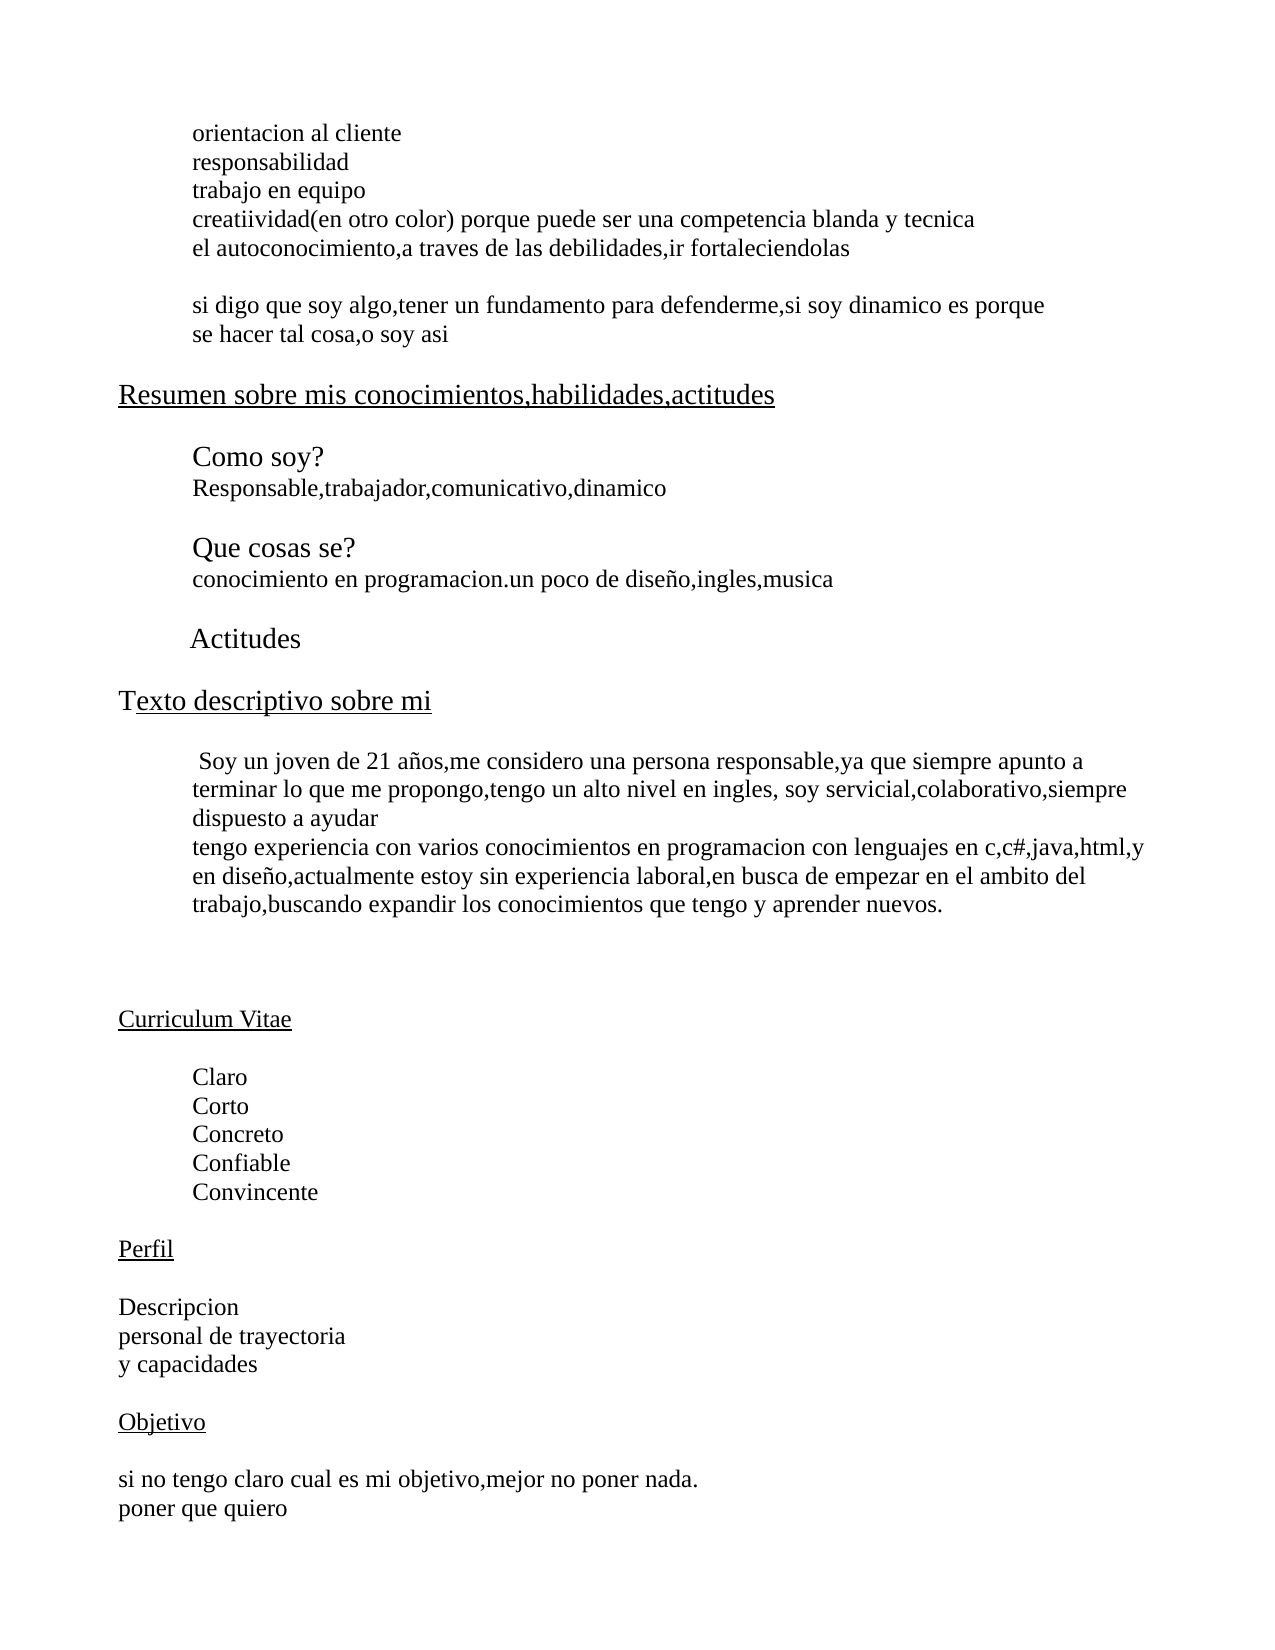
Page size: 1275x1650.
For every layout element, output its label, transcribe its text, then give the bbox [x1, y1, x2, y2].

text Soy un joven de 21 años,me considero una persona responsable,ya que siempre apunto a terminar lo que me propongo,tengo un alto nivel en ingles, soy servicial,colaborativo,siempre dispuesto a ayudar [118, 746, 1157, 832]
text tengo experiencia con varios conocimientos en programacion con lenguajes en c,c#,java,html,y en diseño,actualmente estoy sin experiencia laboral,en busca de empezar en el ambito del trabajo,buscando expandir los conocimientos que tengo y aprender nuevos. [118, 832, 1157, 918]
text Texto descriptivo sobre mi [118, 683, 1157, 717]
text conocimiento en programacion.un poco de diseño,ingles,musica [118, 564, 1157, 592]
text creatiividad(en otro color) porque puede ser una competencia blanda y tecnica [118, 204, 1157, 233]
text Descripcion [118, 1292, 1157, 1321]
text Que cosas se? [118, 530, 1157, 564]
text si digo que soy algo,tener un fundamento para defenderme,si soy dinamico es porque [118, 291, 1157, 319]
text Como soy? [118, 439, 1157, 473]
text Convincente [118, 1177, 1157, 1206]
text poner que quiero [118, 1493, 1157, 1522]
text trabajo en equipo [118, 176, 1157, 204]
text Claro [118, 1062, 1157, 1091]
text Responsable,trabajador,comunicativo,dinamico [118, 473, 1157, 501]
text responsabilidad [118, 147, 1157, 176]
text Resumen sobre mis conocimientos,habilidades,actitudes [118, 377, 1157, 410]
text Perfil [118, 1234, 1157, 1263]
text personal de trayectoria [118, 1321, 1157, 1349]
text Confiable [118, 1148, 1157, 1177]
text se hacer tal cosa,o soy asi [118, 319, 1157, 348]
text y capacidades [118, 1349, 1157, 1378]
text Corto [118, 1091, 1157, 1119]
text Actitudes [118, 621, 1157, 655]
text Objetivo [118, 1407, 1157, 1436]
text si no tengo claro cual es mi objetivo,mejor no poner nada. [118, 1464, 1157, 1493]
text orientacion al cliente [118, 118, 1157, 147]
text Curriculum Vitae [118, 1004, 1157, 1033]
text el autoconocimiento,a traves de las debilidades,ir fortaleciendolas [118, 233, 1157, 262]
text Concreto [118, 1119, 1157, 1148]
